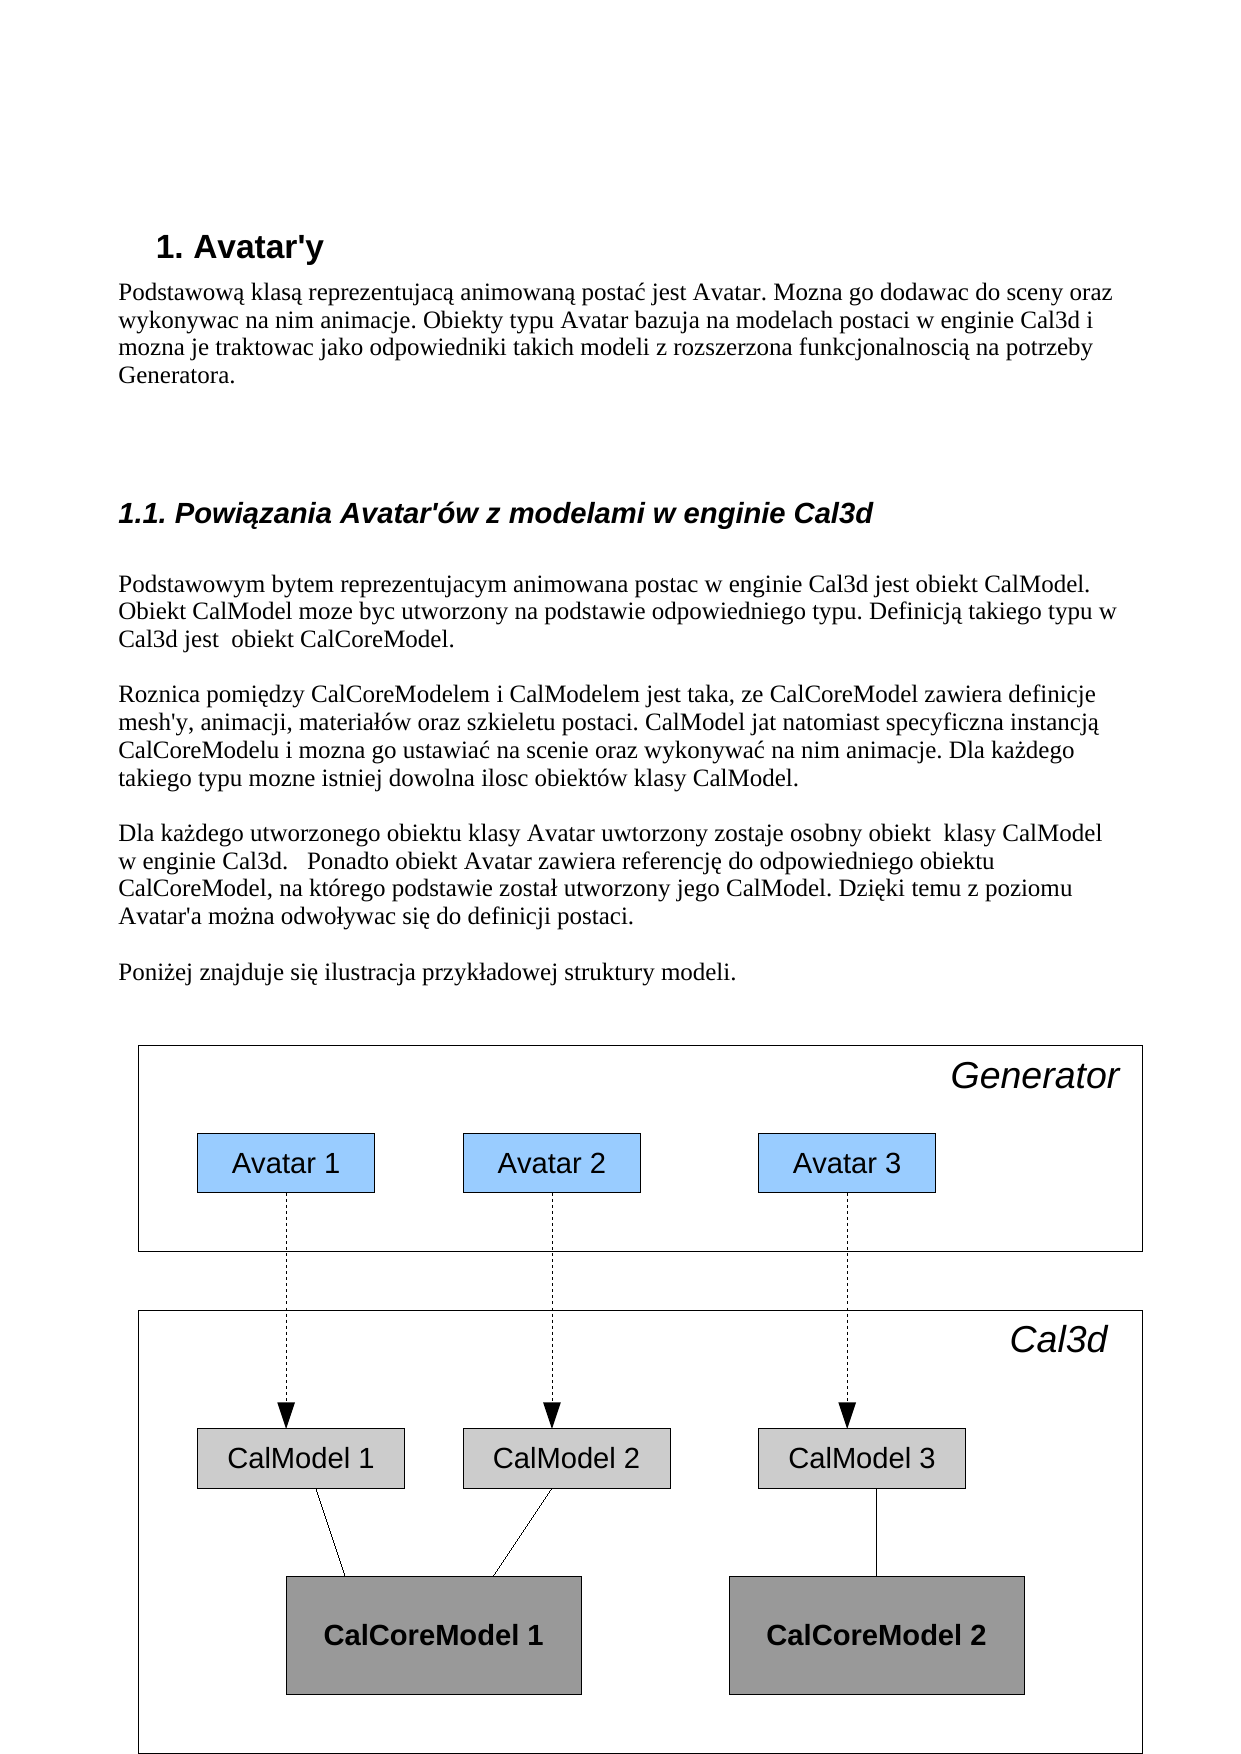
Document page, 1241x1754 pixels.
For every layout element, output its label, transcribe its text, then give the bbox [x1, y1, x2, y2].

text Podstawowym bytem reprezentujacym animowana postac w enginie Cal3d jest obiekt CalModel. Obiekt CalModel moze byc utworzony na podstawie odpowiedniego typu. Definicją takiego typu w Cal3d jest obiekt CalCoreModel. [118, 570, 1122, 653]
text Podstawową klasą reprezentujacą animowaną postać jest Avatar. Mozna go dodawac do sceny oraz wykonywac na nim animacje. Obiekty typu Avatar bazuja na modelach postaci w enginie Cal3d i mozna je traktowac jako odpowiedniki takich modeli z rozszerzona funkcjonalnoscią na potrzeby Generatora. [118, 278, 1122, 389]
text Poniżej znajduje się ilustracja przykładowej struktury modeli. [118, 958, 1122, 985]
subtitle 1.1. Powiązania Avatar'ów z modelami w enginie Cal3d [118, 497, 1122, 529]
subtitle Avatar'y [156, 228, 1122, 266]
text Roznica pomiędzy CalCoreModelem i CalModelem jest taka, ze CalCoreModel zawiera definicje mesh'y, animacji, materiałów oraz szkieletu postaci. CalModel jat natomiast specyficzna instancją CalCoreModelu i mozna go ustawiać na scenie oraz wykonywać na nim animacje. Dla każdego takiego typu mozne istniej dowolna ilosc obiektów klasy CalModel. [118, 681, 1122, 791]
text Dla każdego utworzonego obiektu klasy Avatar uwtorzony zostaje osobny obiekt klasy CalModel w enginie Cal3d. Ponadto obiekt Avatar zawiera referencję do odpowiedniego obiektu CalCoreModel, na którego podstawie został utworzony jego CalModel. Dzięki temu z poziomu Avatar'a można odwoływac się do definicji postaci. [118, 819, 1122, 930]
